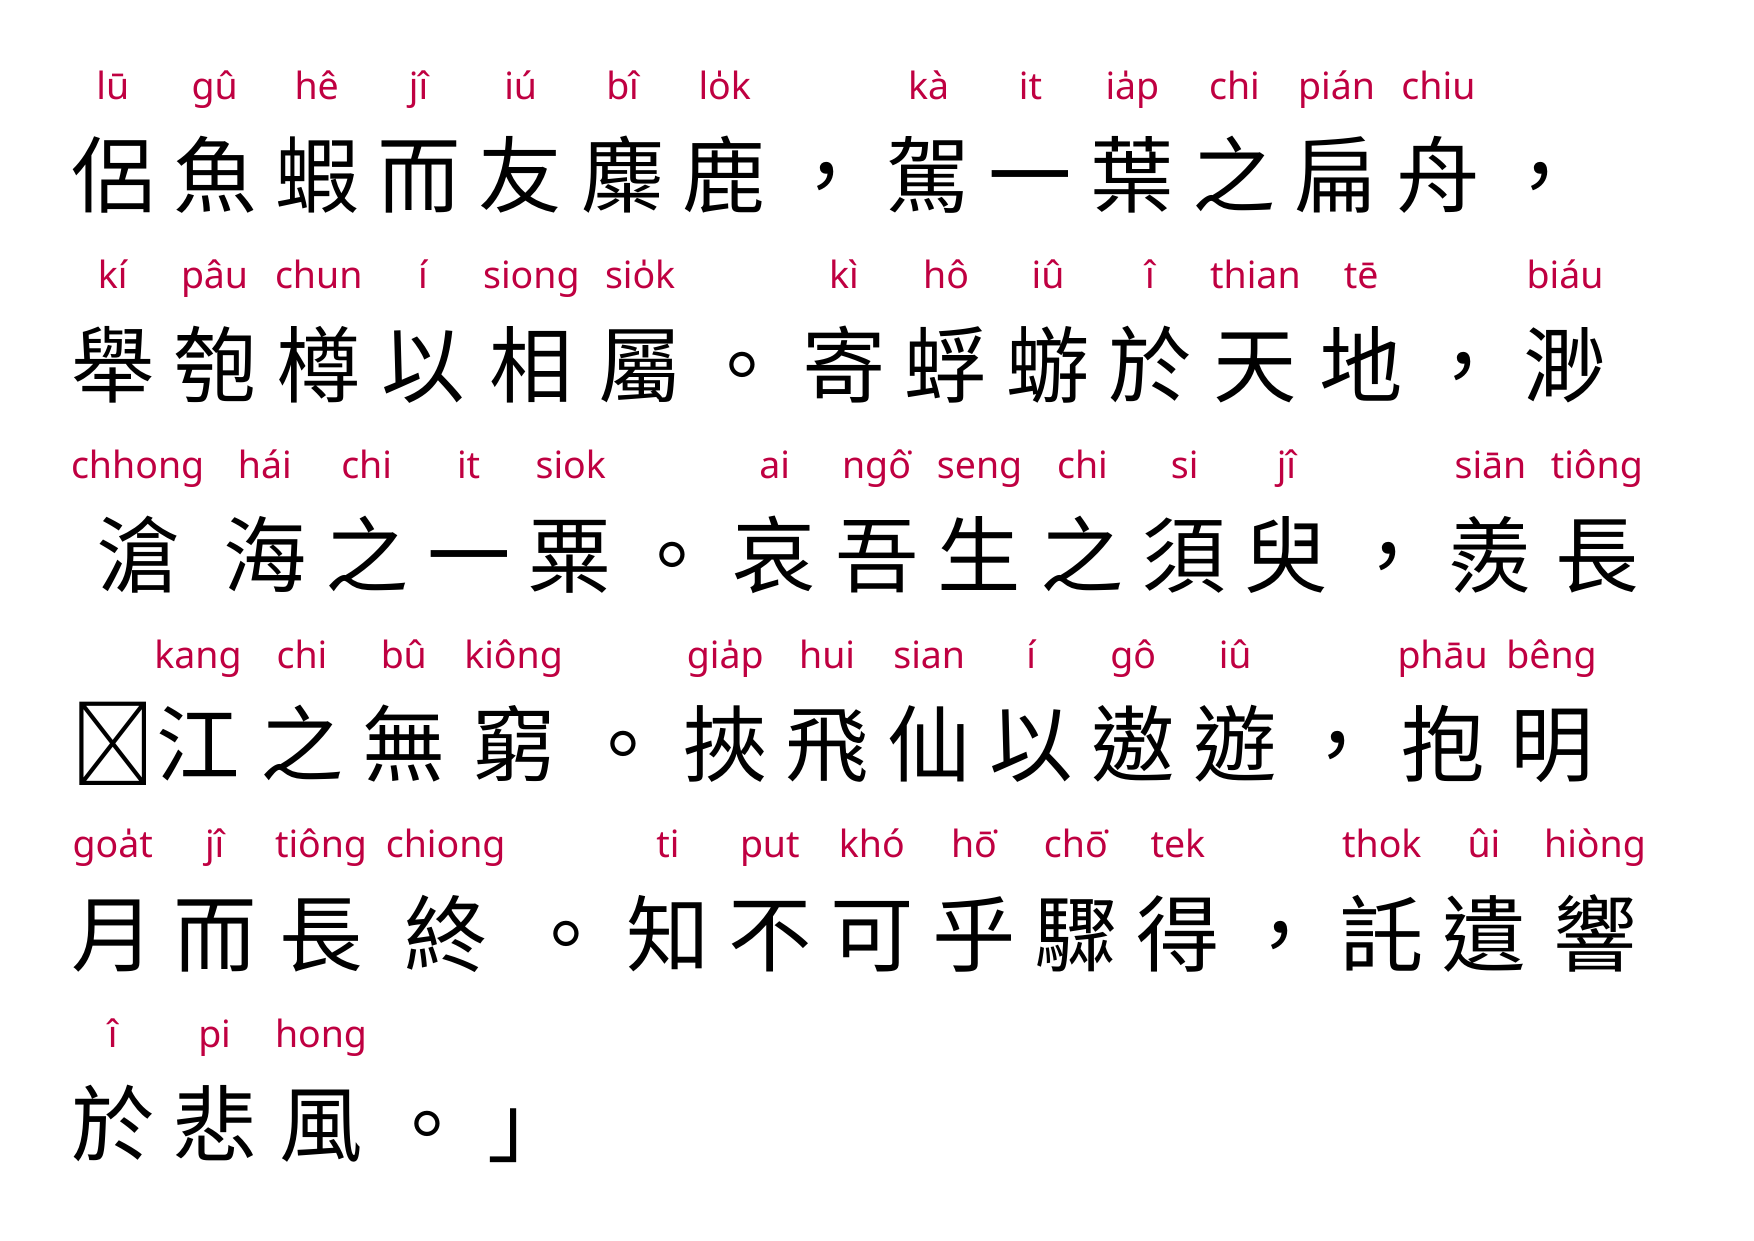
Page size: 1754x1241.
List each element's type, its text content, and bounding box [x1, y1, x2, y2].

text 蘇so͘ 子chú 󠇡愀chhiáu 然jiân ， 正chèng 󠇡襟khim 危gûi 坐chō 󠇢， 而jî 問būn 󠇡客khek 󠇡曰oa̍t ： 「 何hô 爲ūi 其kî 然jiân 也iā ？ 」 客khek 󠇡曰oa̍t ： 「 『 月goa̍t 󠇢明bêng 星seng 󠇣稀hi ， 烏o͘ 鵲chhek 南lâm 飛hui 󠇡。 』 此chhú 非hui 曹chô 孟bēng 德tek 之chi 詩si 乎hō͘ ？ 西se 望bōng 󠇡夏hā 口khió 󠇢， 東tong 󠇡望bōng 󠇡武bú 昌chhiong ， 山san 󠇡川chhoan 󠇡相siong 󠇡繆biū ， 鬱ut 乎hō͘ 蒼chhong 蒼chhong ， 此chhú 非hui 孟bēng 德tek 之chi 困khùn 於î 周chiu 郎lông 者chiá 乎hō͘ ？ 方hong 其kî 破phò 󠇡荊keng 州chiu ， 下hā 󠇡江kang 陵lêng 󠇡， 順sūn 流liû 󠇡而jî 東tong 󠇡也iā ， 舳tio̍k 艫lô͘ 千chhian 里lí ， 旌cheng 旗kî 蔽pè 空khòng 󠇢， 釃su 酒chiú 臨lîm 江kang ， 橫hêng 󠇢槊so̍k 賦hù 詩si ， 固kò͘ 一it 󠇡世sè 之chi 雄hiông 也iā ， 而jî 今kin 安an 在chāi 哉chai 󠇡？ 況hóng 吾ngô͘ 與ú 子chú 󠇡漁gû 󠇢樵chiâu 於î 江kang 渚chú 之chi 上siōng ， 侶lū 魚gû 󠇢蝦hê 而jî 友iú 麋bî 鹿lo̍k ， 駕kà 一it 󠇡葉ia̍p 󠇡之chi 扁pián 󠇢舟chiu ， 舉kí 匏pâu 樽chun 以í 相siong 󠇡屬sio̍k 。 寄kì 󠇡蜉hô 蝣iû 於î 天thian 󠇡地tē ， 渺biáu 滄chhong 海hái 之chi 一it 󠇡粟siok 󠇡。 哀ai 吾ngô͘ 生seng 之chi 須si 臾jî ， 羨siān 長tiông 󠇣江kang 之chi 無bû 󠇡窮kiông 󠇢。 挾gia̍p 飛hui 󠇡仙sian 以í 遨gô 󠇡遊iû ， 抱phāu 󠇢明bêng 月goa̍t 󠇢而jî 長tiông 󠇣終chiong 。 知ti 󠇡不put 可khó 乎hō͘ 驟chō͘ 得tek 󠇡， 託thok 遺ûi 響hiòng 於î 悲pi 風hong 。 」 [71, 59, 1665, 1179]
